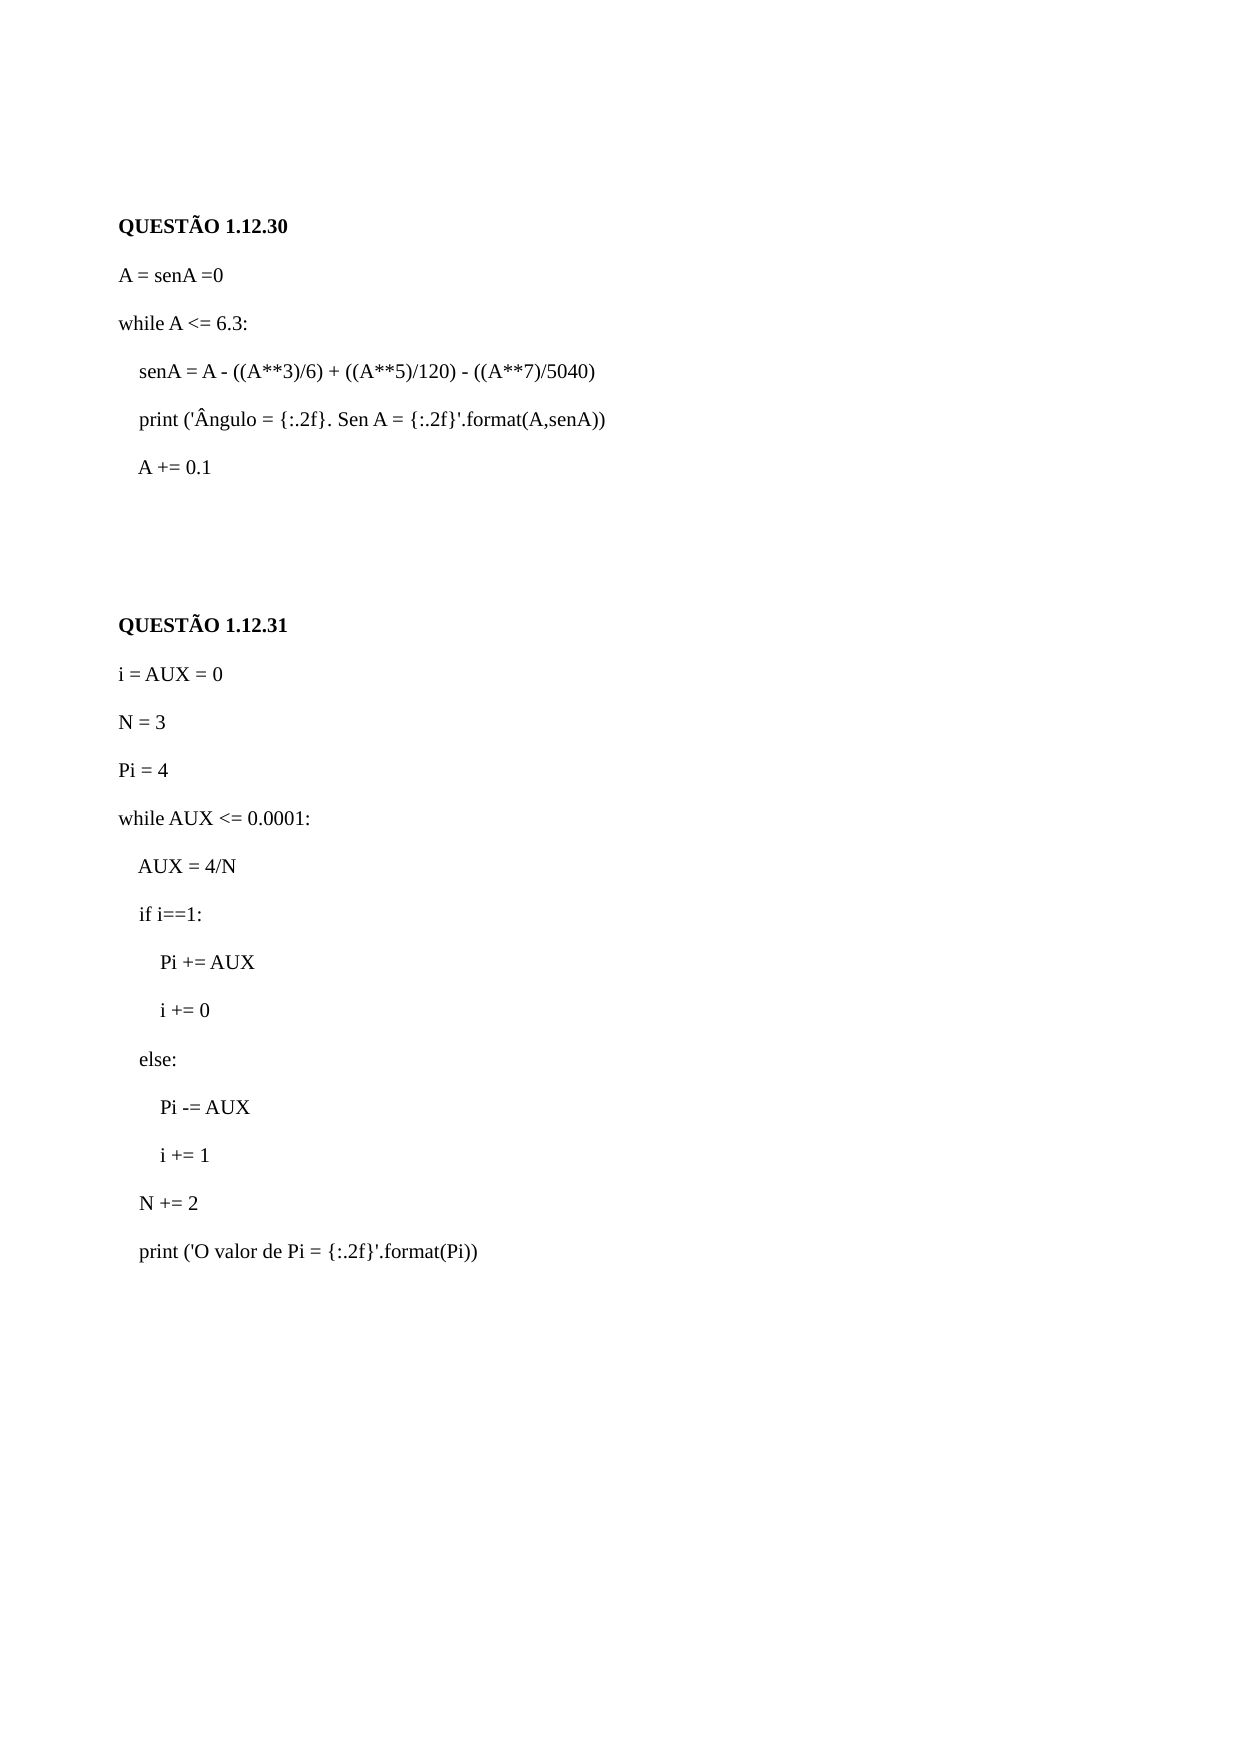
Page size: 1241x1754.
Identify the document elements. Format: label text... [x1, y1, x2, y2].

text A = senA =0 while A <= 6.3: senA = A - ((A**3)/6) + ((A**5)/120) - ((A**7)/5040) print ('Ângulo = {:.2f}. Sen A = {:.2f}'.format(A,senA)) A += 0.1 [118, 262, 1122, 585]
text QUESTÃO 1.12.30 [118, 214, 1122, 238]
text QUESTÃO 1.12.31 [118, 613, 1122, 637]
text i = AUX = 0 N = 3 Pi = 4 while AUX <= 0.0001: AUX = 4/N if i==1: Pi += AUX i += 0 else: Pi -= AUX i += 1 N += 2 print ('O valor de Pi = {:.2f}'.format(Pi)) [118, 662, 1122, 1263]
